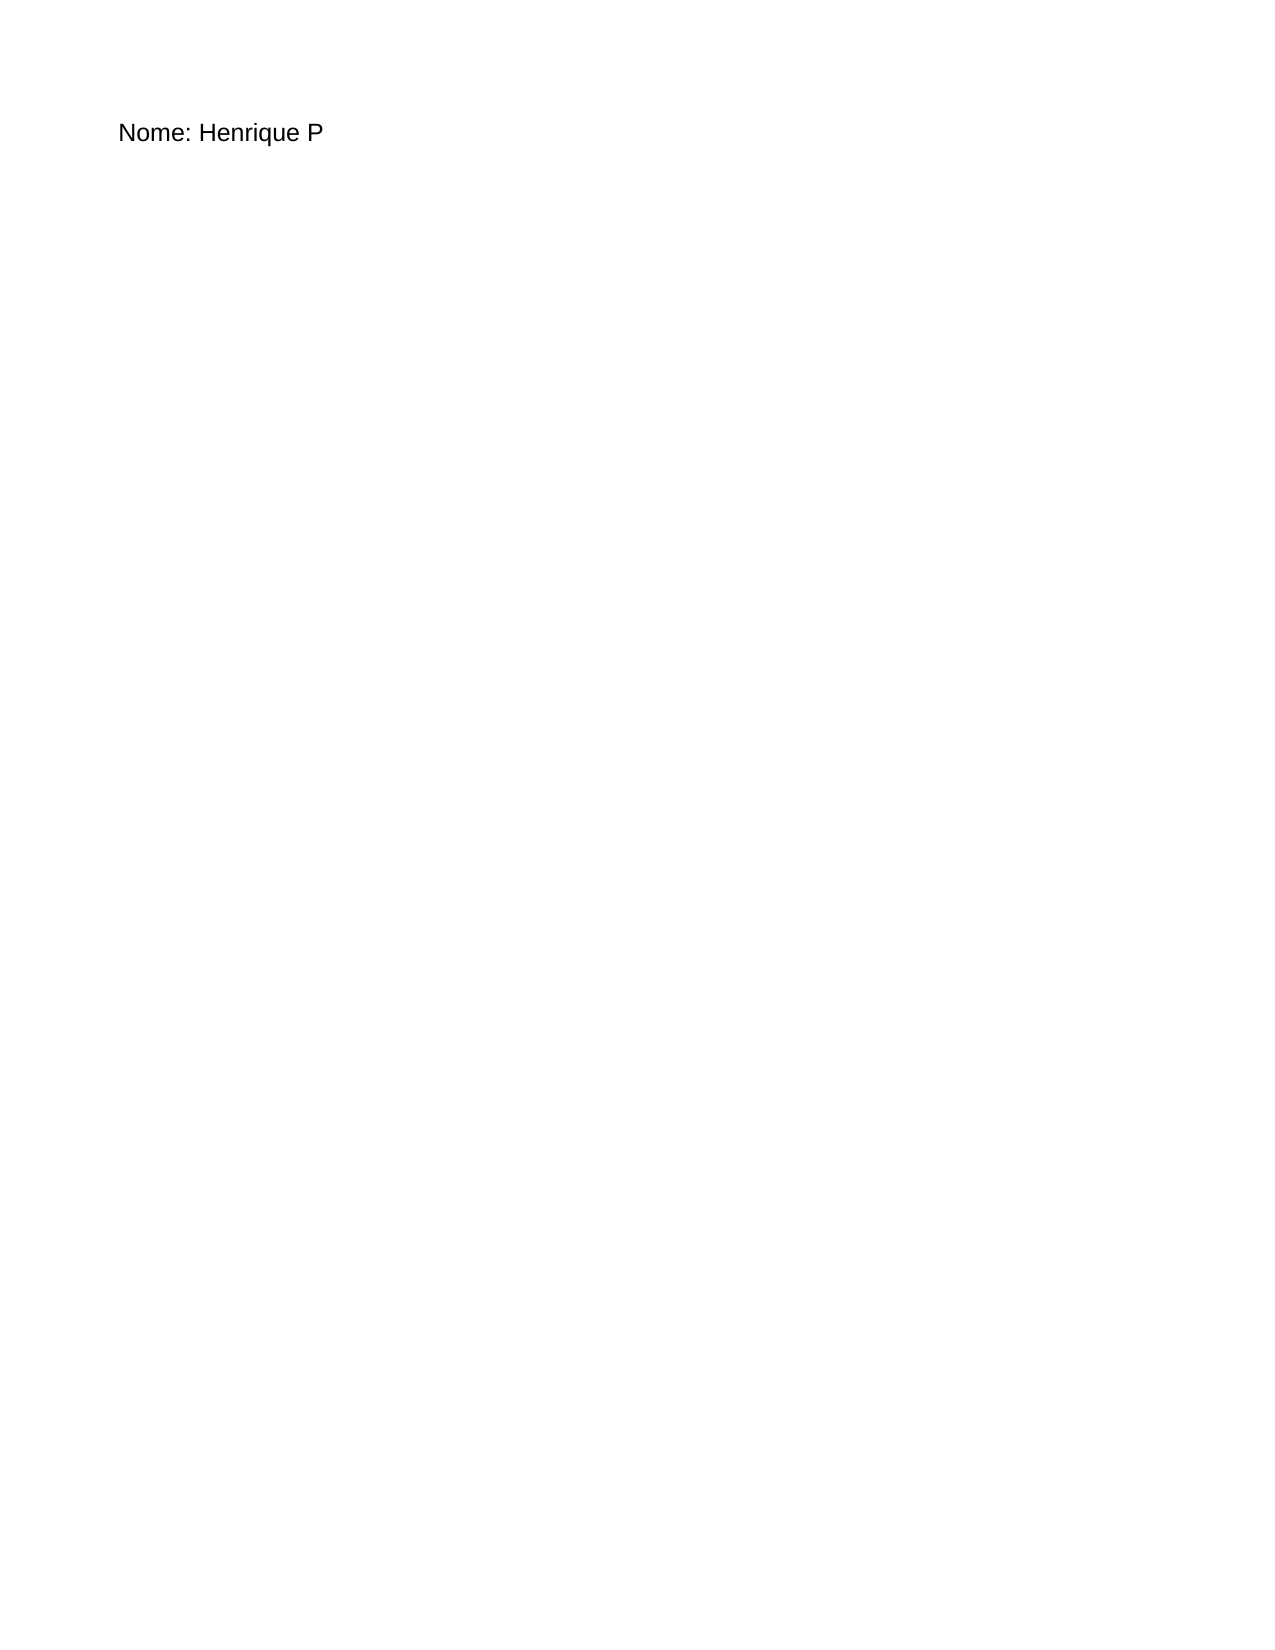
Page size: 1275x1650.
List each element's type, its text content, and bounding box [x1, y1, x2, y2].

text Nome: Henrique P [118, 118, 1157, 147]
